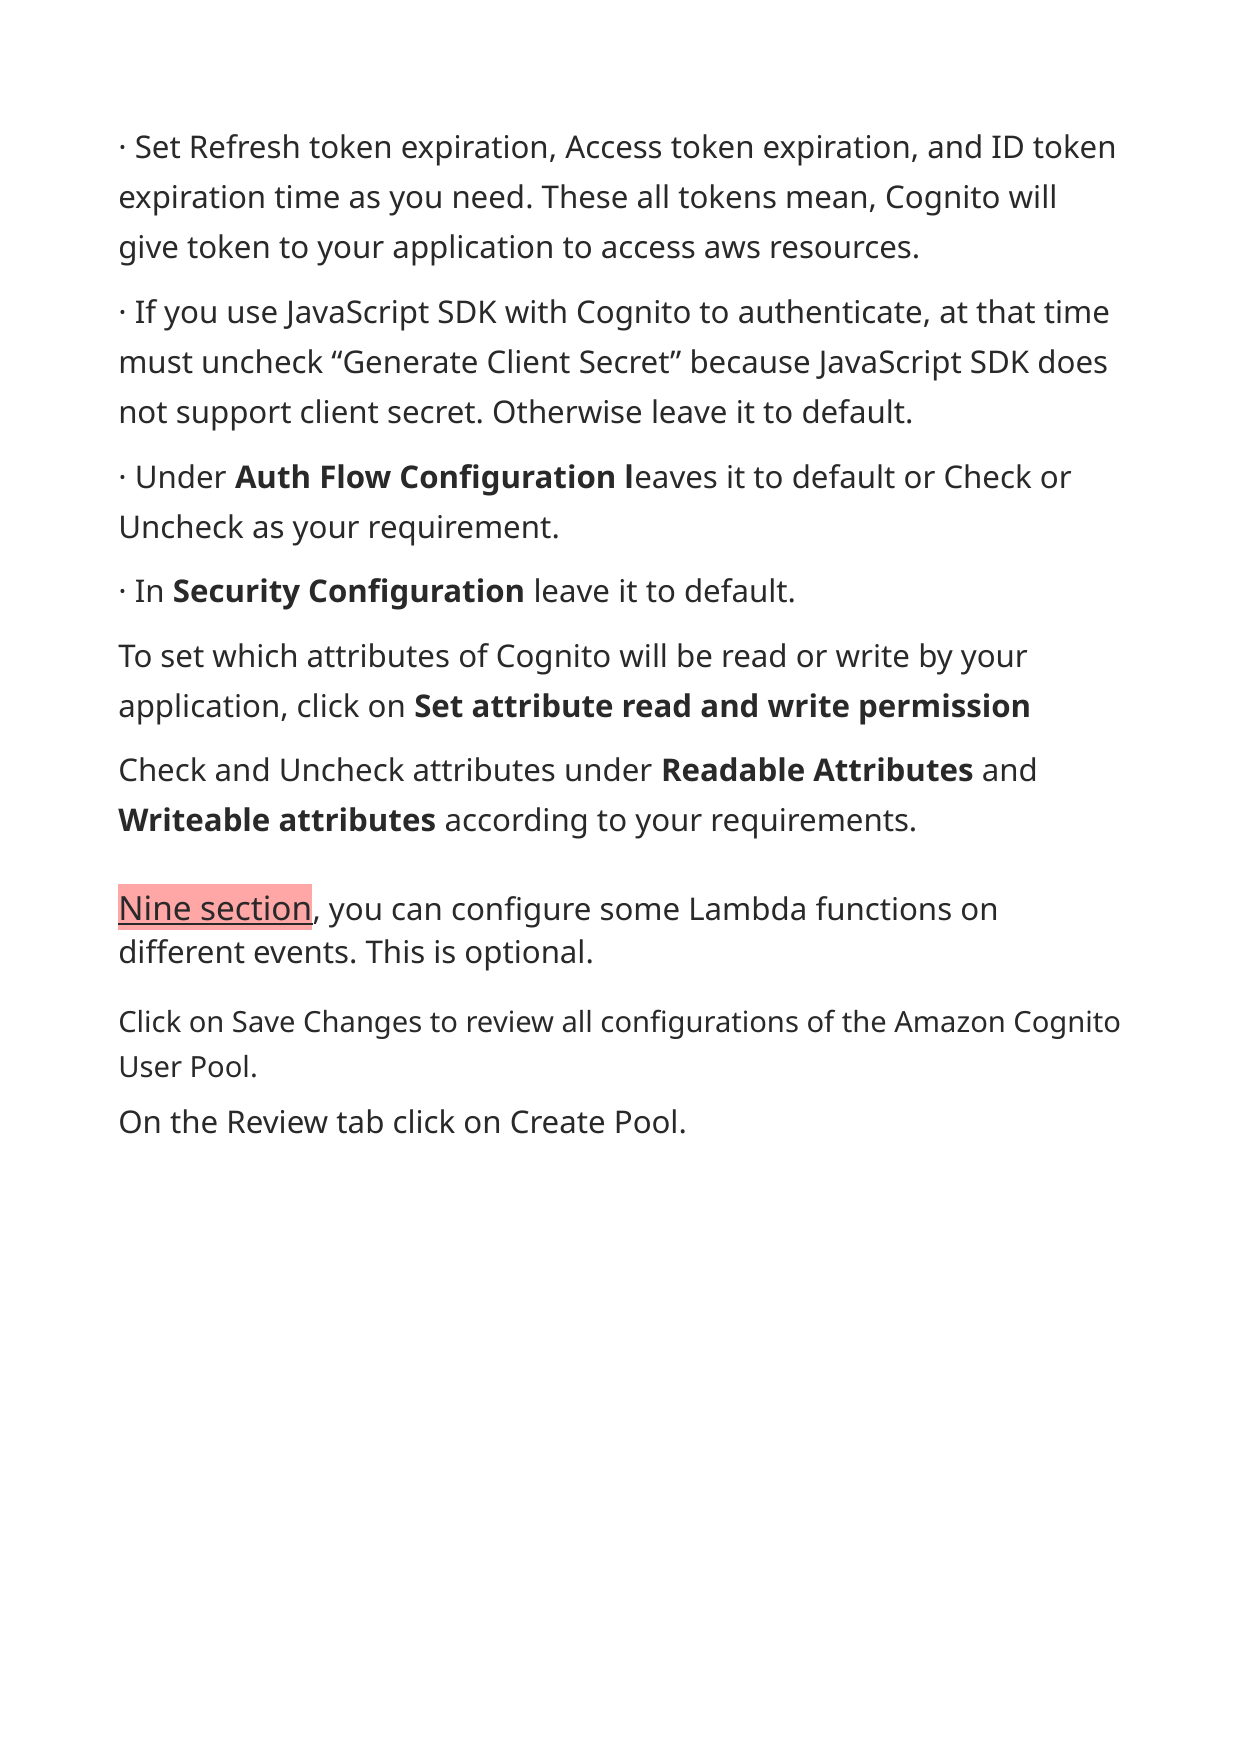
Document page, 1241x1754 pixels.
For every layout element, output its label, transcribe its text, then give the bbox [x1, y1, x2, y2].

text · If you use JavaScript SDK with Cognito to authenticate, at that time must uncheck “Generate Client Secret” because JavaScript SDK does not support client secret. Otherwise leave it to default. [118, 283, 1122, 433]
text · Under Auth Flow Configuration leaves it to default or Check or Uncheck as your requirement. [118, 447, 1122, 547]
text Click on Save Changes to review all configurations of the Amazon Cognito User Pool. [118, 1001, 1122, 1086]
text To set which attributes of Cognito will be read or write by your application, click on Set attribute read and write permission [118, 626, 1122, 726]
text Nine section, you can configure some Lambda functions on different events. This is optional. [118, 884, 1122, 972]
text Check and Uncheck attributes under Readable Attributes and Writeable attributes according to your requirements. [118, 741, 1122, 841]
text On the Review tab click on Create Pool. [118, 1092, 1122, 1142]
text · Set Refresh token expiration, Access token expiration, and ID token expiration time as you need. These all tokens mean, Cognito will give token to your application to access aws resources. [118, 118, 1122, 268]
text · In Security Configuration leave it to default. [118, 562, 1122, 612]
